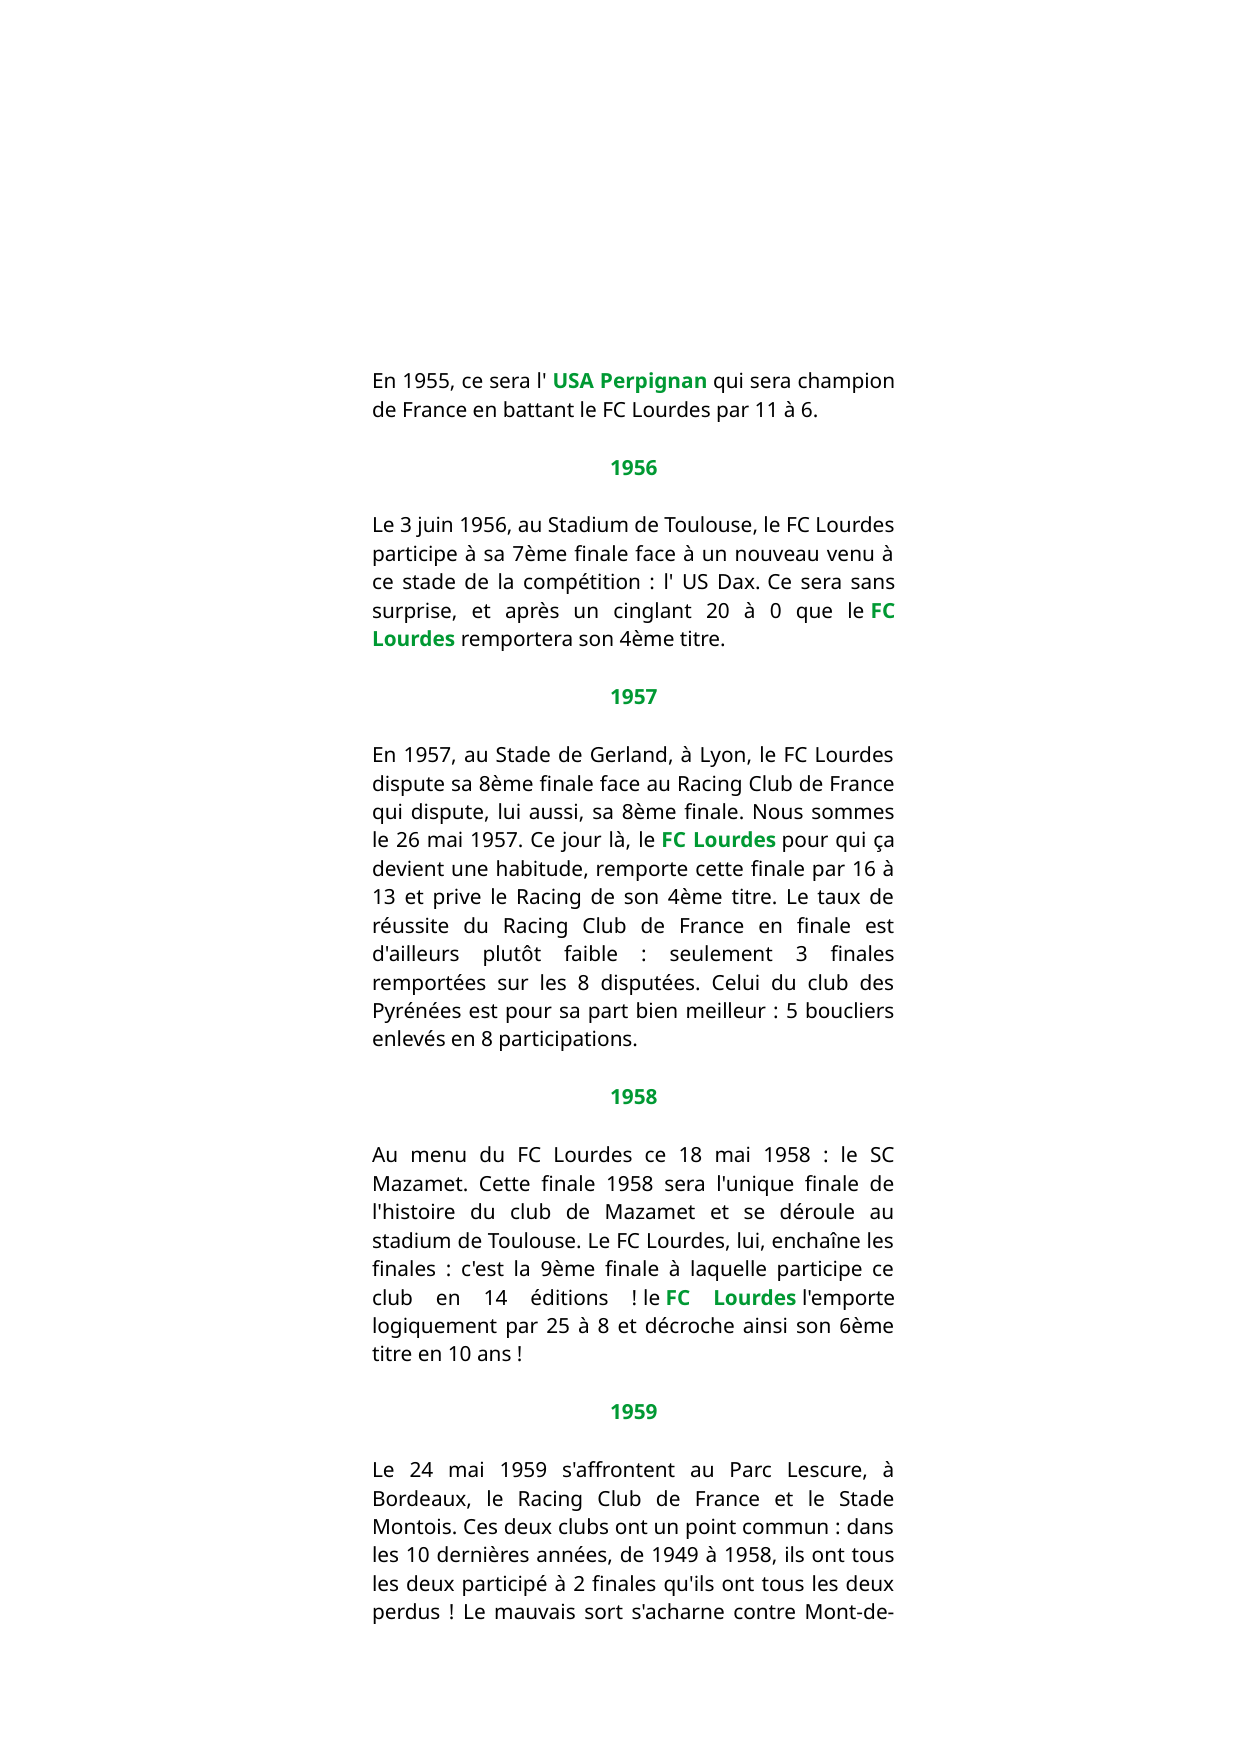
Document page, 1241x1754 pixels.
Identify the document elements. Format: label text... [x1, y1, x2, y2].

table_cell En 1955, ce sera l' USA Perpignan qui sera champion de France en battant le FC Lourdes par 11 à 6. 1956 Le 3 juin 1956, au Stadium de Toulouse, le FC Lourdes participe à sa 7ème finale face à un nouveau venu à ce stade de la compétition : l' US Dax. Ce sera sans surprise, et après un cinglant 20 à 0 que le FC Lourdes remportera son 4ème titre. 1957 En 1957, au Stade de Gerland, à Lyon, le FC Lourdes dispute sa 8ème finale face au Racing Club de France qui dispute, lui aussi, sa 8ème finale. Nous sommes le 26 mai 1957. Ce jour là, le FC Lourdes pour qui ça devient une habitude, remporte cette finale par 16 à 13 et prive le Racing de son 4ème titre. Le taux de réussite du Racing Club de France en finale est d'ailleurs plutôt faible : seulement 3 finales remportées sur les 8 disputées. Celui du club des Pyrénées est pour sa part bien meilleur : 5 boucliers enlevés en 8 participations. 1958 Au menu du FC Lourdes ce 18 mai 1958 : le SC Mazamet. Cette finale 1958 sera l'unique finale de l'histoire du club de Mazamet et se déroule au stadium de Toulouse. Le FC Lourdes, lui, enchaîne les finales : c'est la 9ème finale à laquelle participe ce club en 14 éditions ! le FC Lourdes l'emporte logiquement par 25 à 8 et décroche ainsi son 6ème titre en 10 ans ! 1959 Le 24 mai 1959 s'affrontent au Parc Lescure, à Bordeaux, le Racing Club de France et le Stade Montois. Ces deux clubs ont un point commun : dans les 10 dernières années, de 1949 à 1958, ils ont tous les deux participé à 2 finales qu'ils ont tous les deux perdus ! Le mauvais sort s'acharne contre Mont-de- [372, 118, 895, 1626]
table_cell [345, 118, 372, 1626]
